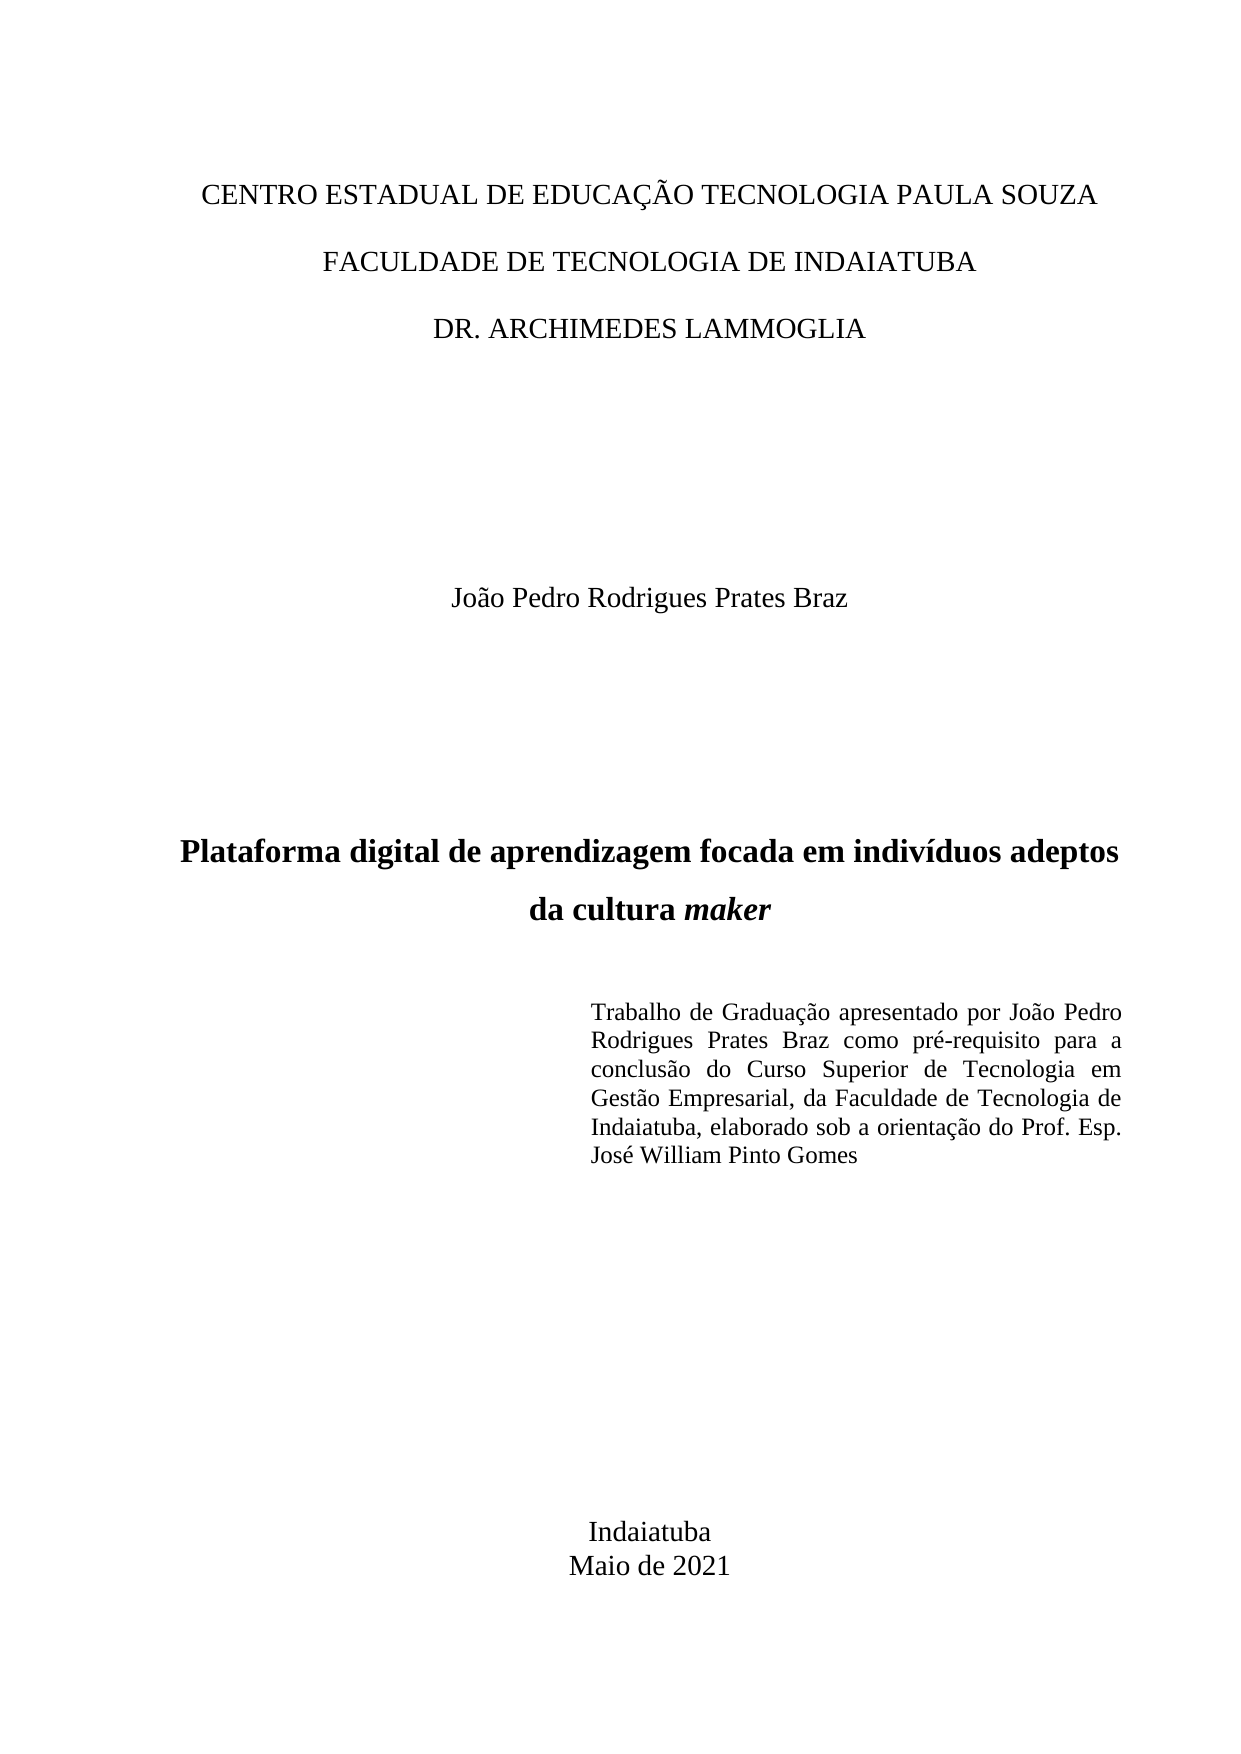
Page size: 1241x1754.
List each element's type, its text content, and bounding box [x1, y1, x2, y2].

text Indaiatuba [177, 1514, 1122, 1548]
text Plataforma digital de aprendizagem focada em indivíduos adeptos da cultura maker [177, 831, 1122, 927]
text DR. ARCHIMEDES LAMMOGLIA [177, 311, 1122, 345]
text FACULDADE DE TECNOLOGIA DE INDAIATUBA [177, 244, 1122, 278]
text CENTRO ESTADUAL DE EDUCAÇÃO TECNOLOGIA PAULA SOUZA [177, 177, 1122, 211]
text Trabalho de Graduação apresentado por João Pedro Rodrigues Prates Braz como pré-requisito para a conclusão do Curso Superior de Tecnologia em Gestão Empresarial, da Faculdade de Tecnologia de Indaiatuba, elaborado sob a orientação do Prof. Esp. José William Pinto Gomes [591, 997, 1122, 1169]
text Maio de 2021 [177, 1548, 1122, 1581]
text João Pedro Rodrigues Prates Braz [177, 580, 1122, 613]
